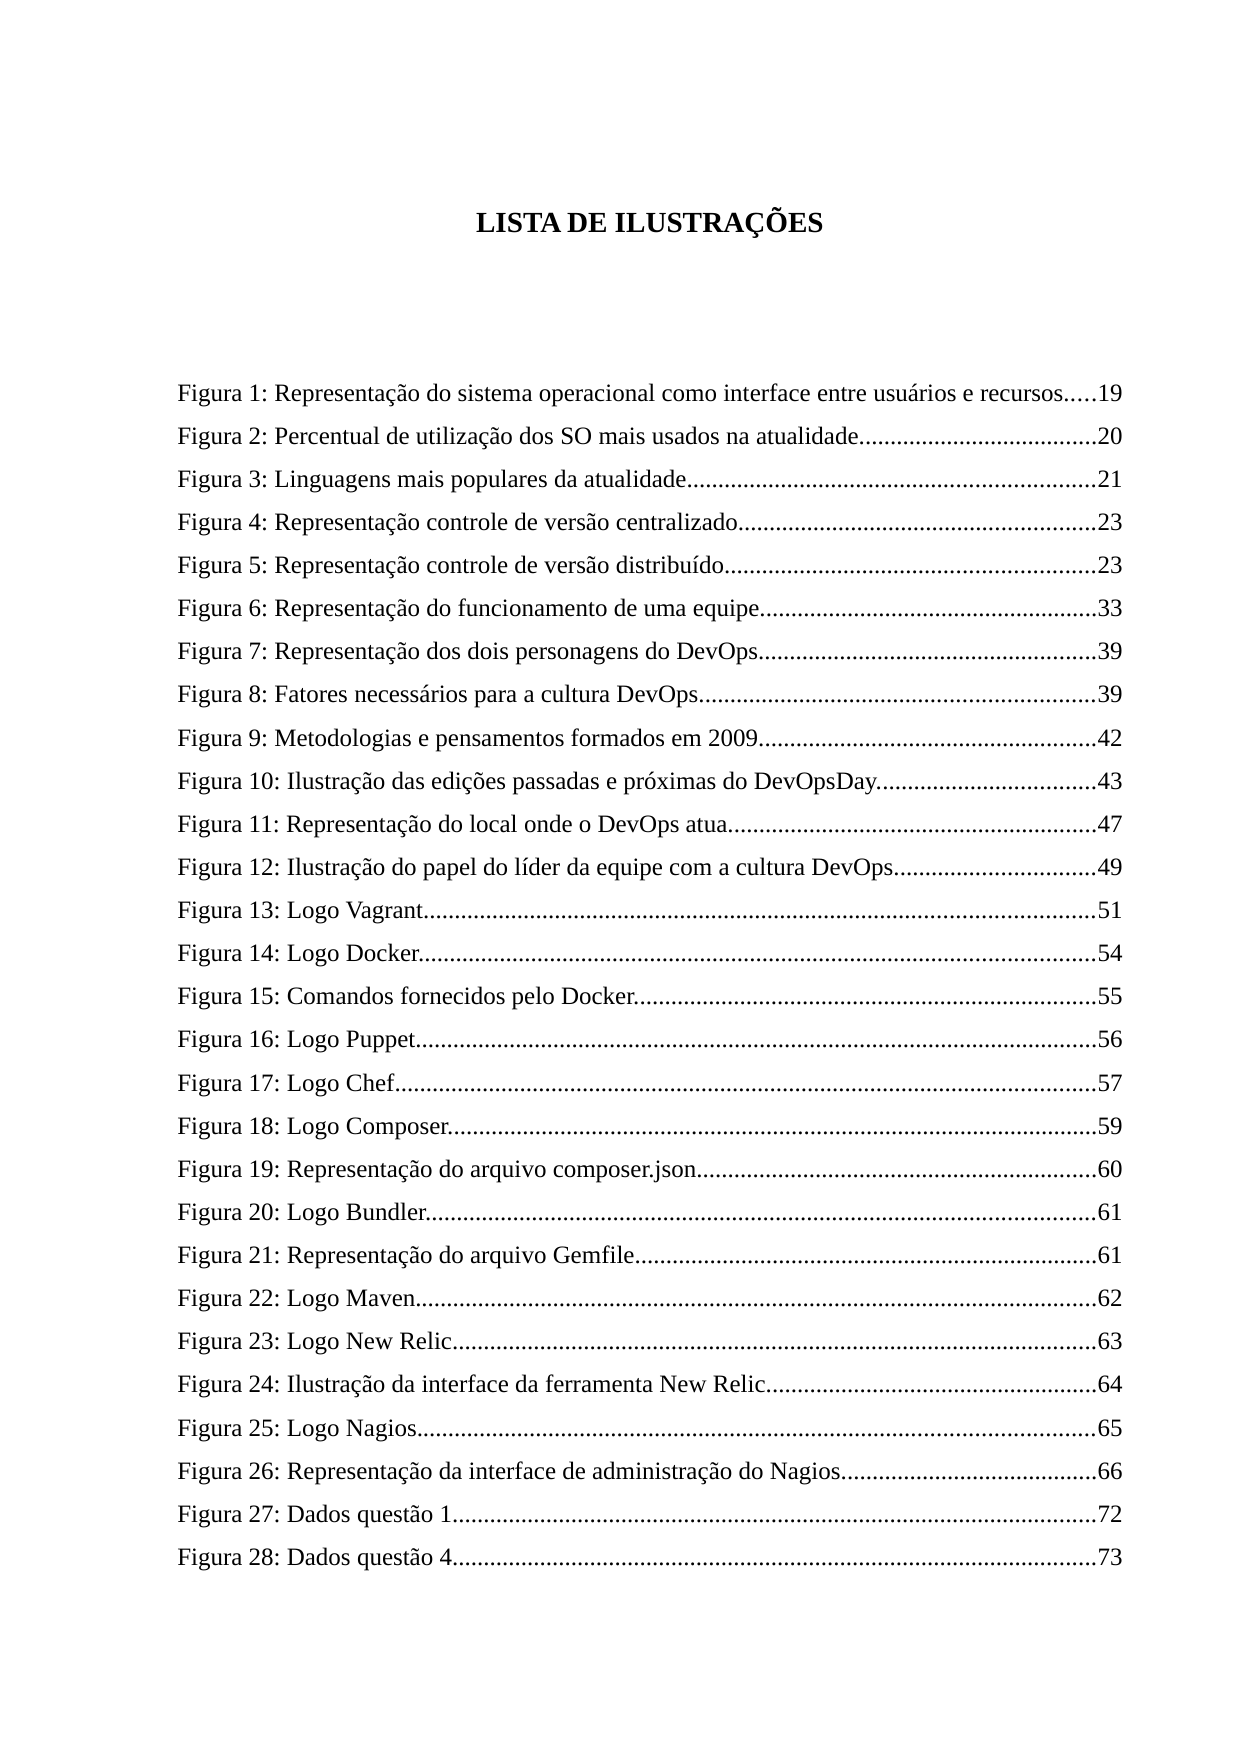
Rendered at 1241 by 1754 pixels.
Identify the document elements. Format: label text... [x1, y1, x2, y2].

text Figura 18: Logo Composer. 59 [177, 1111, 1122, 1139]
text Figura 16: Logo Puppet. 56 [177, 1024, 1122, 1053]
text Figura 24: Ilustração da interface da ferramenta New Relic. 64 [177, 1369, 1122, 1398]
text Figura 17: Logo Chef. 57 [177, 1068, 1122, 1096]
text Figura 4: Representação controle de versão centralizado. 23 [177, 507, 1122, 536]
text Figura 27: Dados questão 1. 72 [177, 1499, 1122, 1528]
text Figura 11: Representação do local onde o DevOps atua. 47 [177, 809, 1122, 838]
text Figura 13: Logo Vagrant. 51 [177, 895, 1122, 924]
text Figura 22: Logo Maven. 62 [177, 1283, 1122, 1312]
text Figura 12: Ilustração do papel do líder da equipe com a cultura DevOps. 49 [177, 852, 1122, 881]
text Figura 23: Logo New Relic. 63 [177, 1326, 1122, 1355]
text Figura 1: Representação do sistema operacional como interface entre usuários e recursos. 19 [177, 378, 1122, 406]
text Figura 15: Comandos fornecidos pelo Docker. 55 [177, 981, 1122, 1010]
text Figura 20: Logo Bundler. 61 [177, 1197, 1122, 1226]
text Figura 10: Ilustração das edições passadas e próximas do DevOpsDay. 43 [177, 766, 1122, 794]
text Figura 5: Representação controle de versão distribuído. 23 [177, 550, 1122, 579]
text Figura 3: Linguagens mais populares da atualidade. 21 [177, 464, 1122, 493]
text Figura 14: Logo Docker. 54 [177, 938, 1122, 967]
text Figura 21: Representação do arquivo Gemfile. 61 [177, 1240, 1122, 1269]
text Figura 6: Representação do funcionamento de uma equipe. 33 [177, 593, 1122, 622]
text Figura 8: Fatores necessários para a cultura DevOps. 39 [177, 679, 1122, 708]
text Figura 26: Representação da interface de administração do Nagios. 66 [177, 1456, 1122, 1484]
subtitle LISTA DE ILUSTRAÇÕES [177, 205, 1122, 238]
text Figura 7: Representação dos dois personagens do DevOps. 39 [177, 636, 1122, 665]
text Figura 9: Metodologias e pensamentos formados em 2009. 42 [177, 723, 1122, 751]
text Figura 2: Percentual de utilização dos SO mais usados na atualidade. 20 [177, 421, 1122, 449]
text Figura 19: Representação do arquivo composer.json. 60 [177, 1154, 1122, 1183]
text Figura 25: Logo Nagios. 65 [177, 1413, 1122, 1441]
text Figura 28: Dados questão 4. 73 [177, 1542, 1122, 1571]
